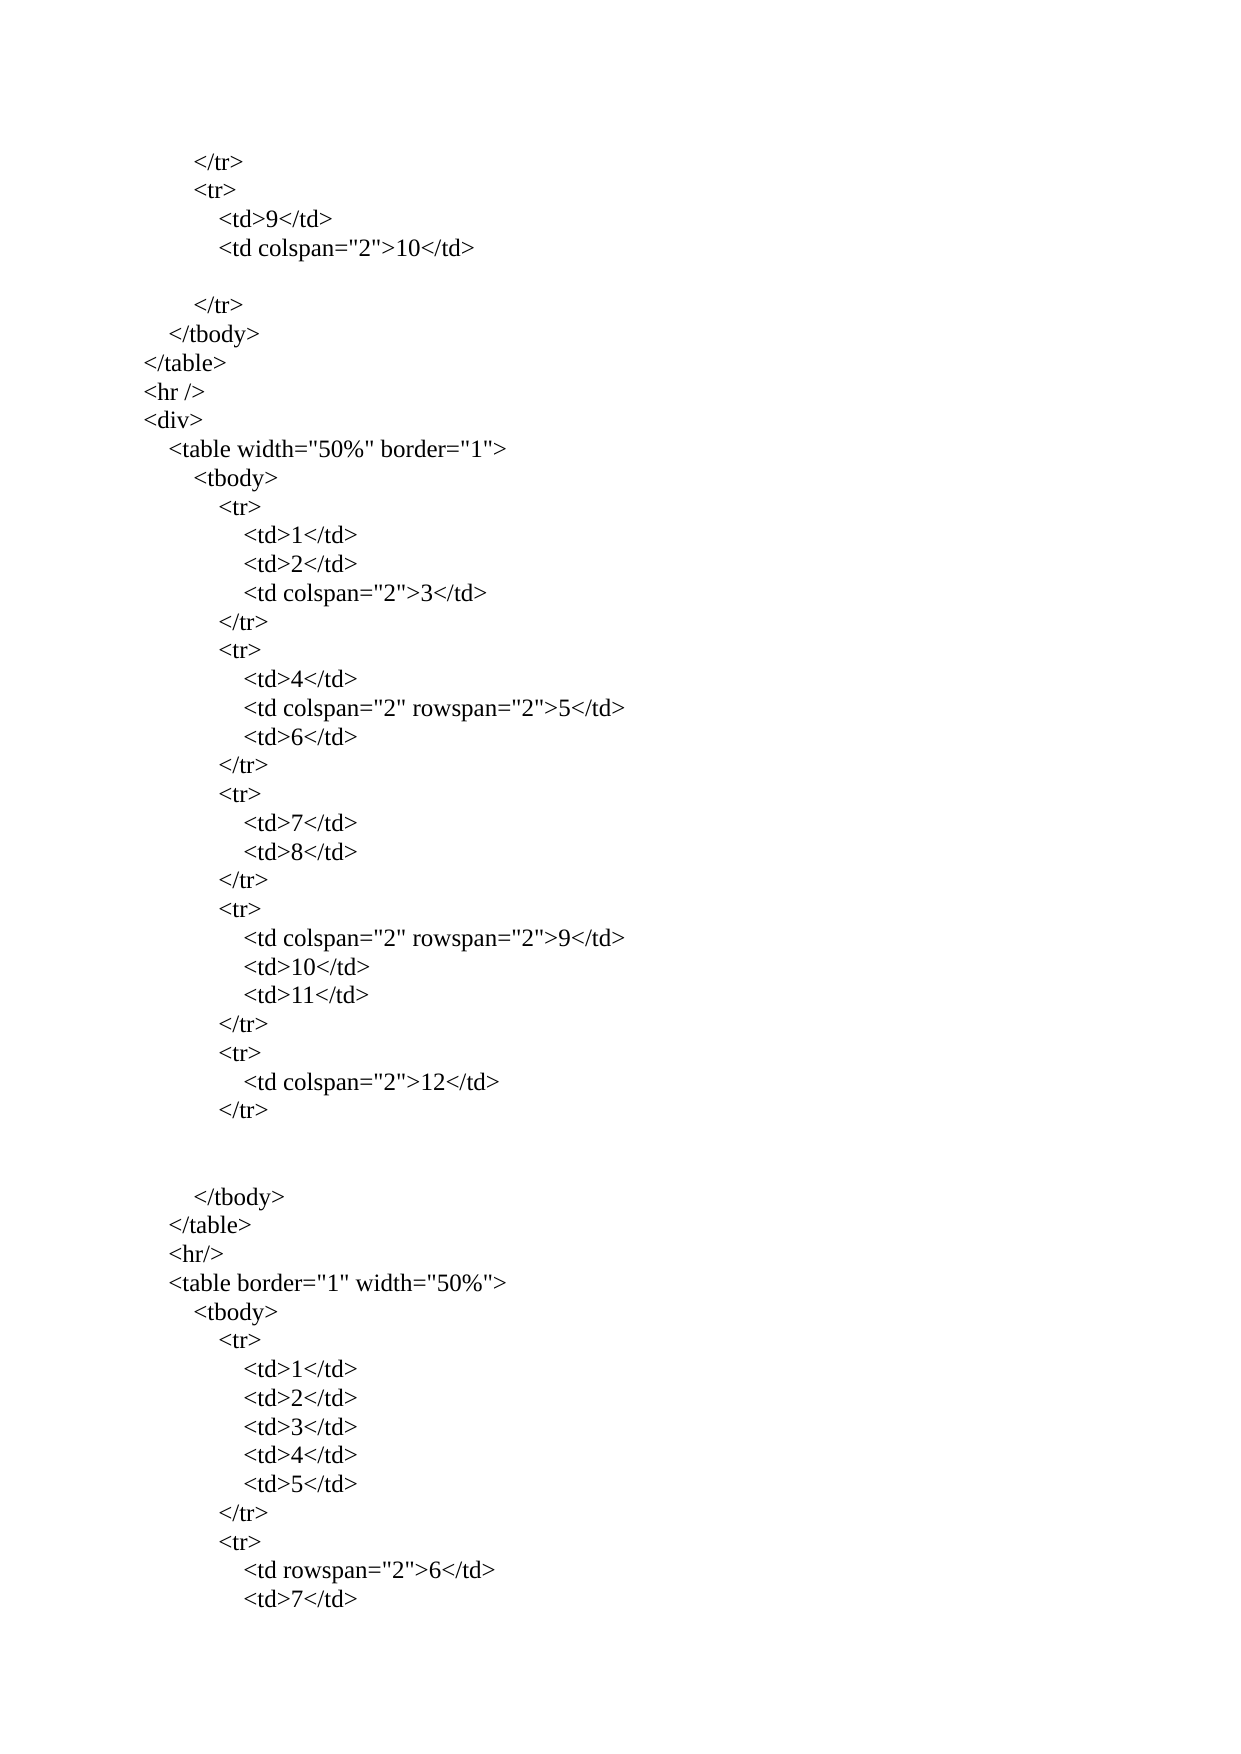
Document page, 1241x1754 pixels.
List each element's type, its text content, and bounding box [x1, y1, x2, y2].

text <tr> [118, 894, 1122, 923]
text <tr> [118, 176, 1122, 204]
text </tr> [118, 147, 1122, 176]
text <tr> [118, 636, 1122, 664]
text </tr> [118, 1009, 1122, 1038]
text <td>4</td> [118, 1441, 1122, 1469]
text </tbody> [118, 319, 1122, 348]
text </tr> [118, 1498, 1122, 1527]
text <td>6</td> [118, 722, 1122, 751]
text <tr> [118, 492, 1122, 521]
text </tr> [118, 751, 1122, 779]
text <tr> [118, 1326, 1122, 1354]
text <td colspan="2">12</td> [118, 1067, 1122, 1096]
text <td>10</td> [118, 952, 1122, 981]
text <td colspan="2" rowspan="2">9</td> [118, 923, 1122, 952]
text <table width="50%" border="1"> [118, 434, 1122, 463]
text <tr> [118, 779, 1122, 808]
text </tr> [118, 607, 1122, 636]
text </table> [118, 1211, 1122, 1239]
text <td>7</td> [118, 808, 1122, 837]
text <tr> [118, 1038, 1122, 1067]
text <td>11</td> [118, 981, 1122, 1009]
text <td colspan="2" rowspan="2">5</td> [118, 693, 1122, 722]
text <td>4</td> [118, 664, 1122, 693]
text </tr> [118, 291, 1122, 319]
text <td rowspan="2">6</td> [118, 1556, 1122, 1584]
text </table> [118, 348, 1122, 377]
text <hr/> [118, 1239, 1122, 1268]
text <td>1</td> [118, 521, 1122, 549]
text <td colspan="2">10</td> [118, 233, 1122, 262]
text <tbody> [118, 1297, 1122, 1326]
text </tbody> [118, 1182, 1122, 1211]
text <tr> [118, 1527, 1122, 1556]
text <td>9</td> [118, 204, 1122, 233]
text <tbody> [118, 463, 1122, 492]
text <td>5</td> [118, 1469, 1122, 1498]
text <hr /> [118, 377, 1122, 406]
text <td>2</td> [118, 1383, 1122, 1412]
text <td>3</td> [118, 1412, 1122, 1441]
text <table border="1" width="50%"> [118, 1268, 1122, 1297]
text <td>2</td> [118, 549, 1122, 578]
text <td>1</td> [118, 1354, 1122, 1383]
text <div> [118, 406, 1122, 434]
text <td colspan="2">3</td> [118, 578, 1122, 607]
text <td>7</td> [118, 1584, 1122, 1613]
text </tr> [118, 866, 1122, 894]
text </tr> [118, 1096, 1122, 1124]
text <td>8</td> [118, 837, 1122, 866]
